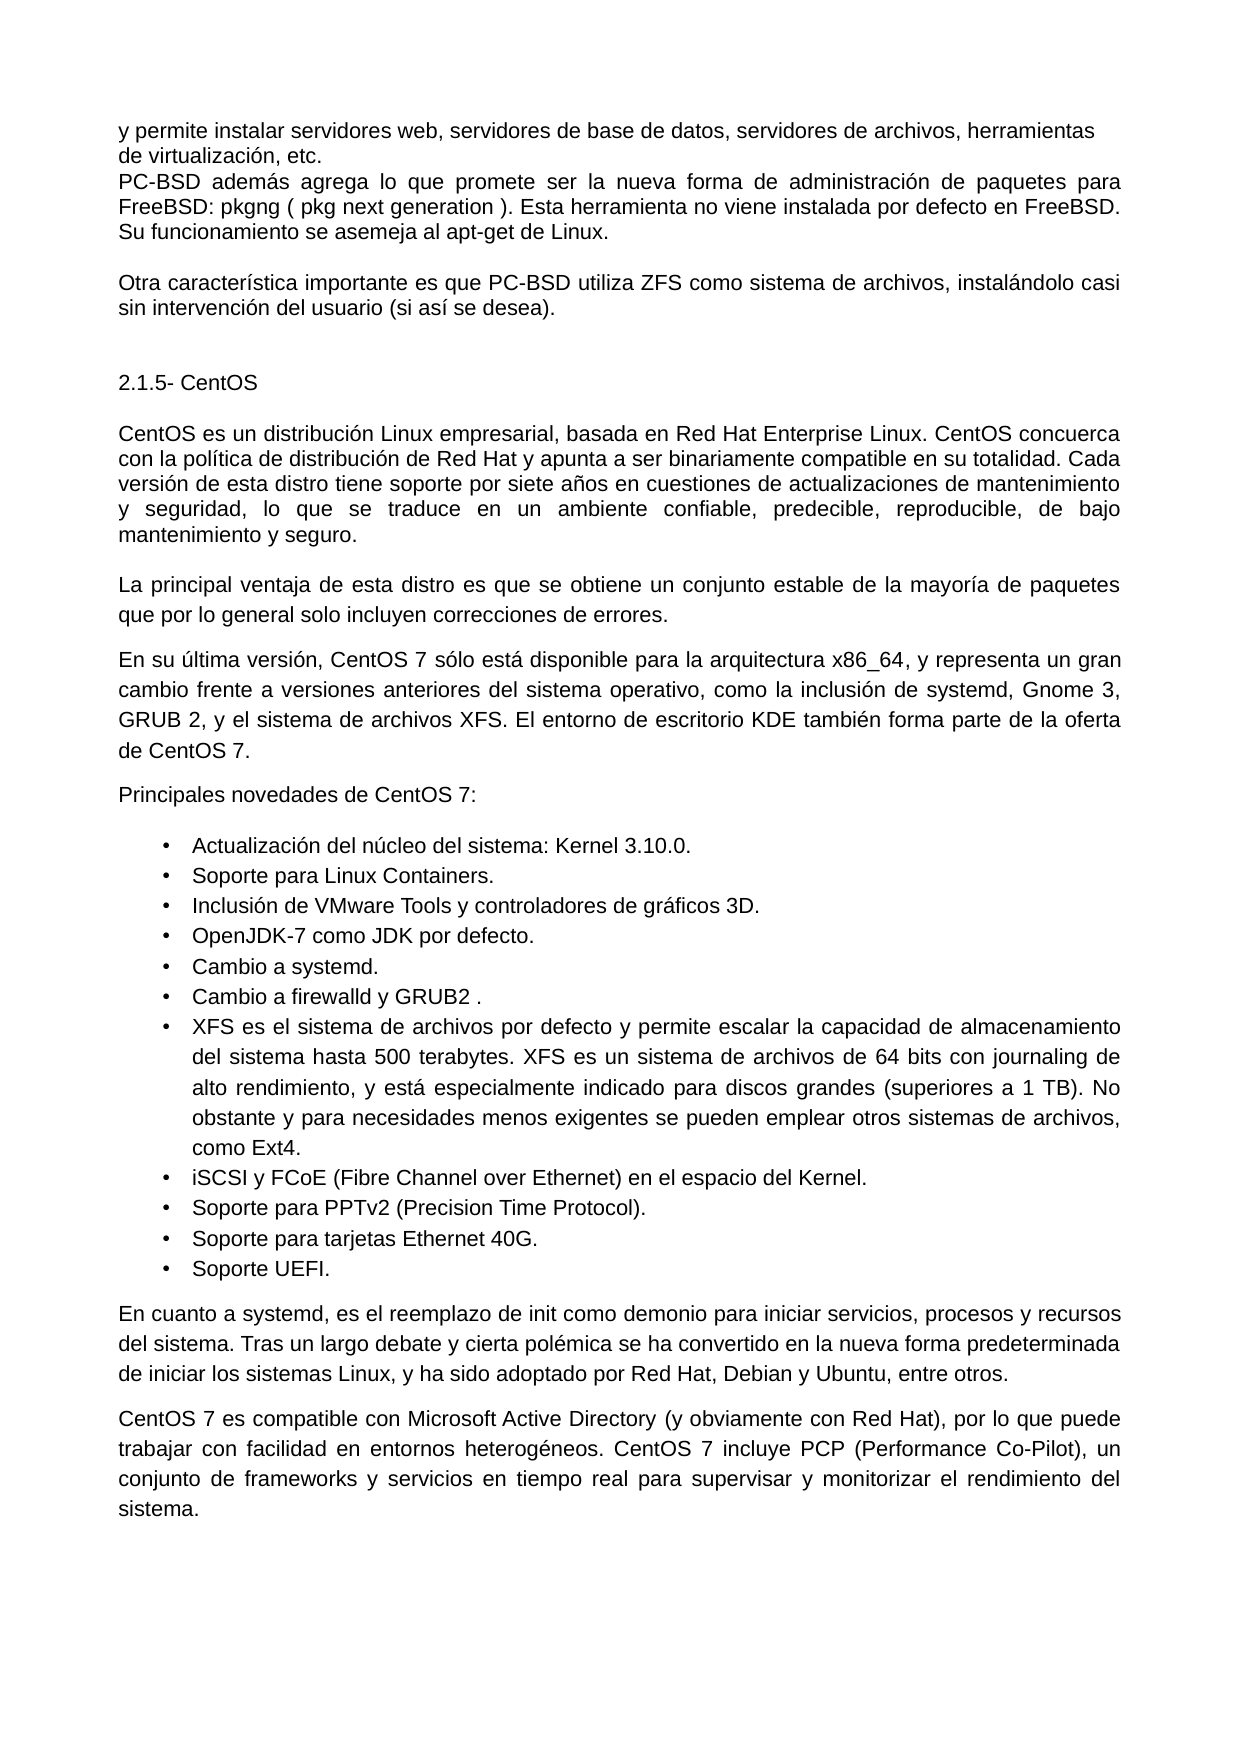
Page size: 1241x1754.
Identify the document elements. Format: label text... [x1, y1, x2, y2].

text CentOS es un distribución Linux empresarial, basada en Red Hat Enterprise Linux. CentOS concuerca con la política de distribución de Red Hat y apunta a ser binariamente compatible en su totalidad. Cada versión de esta distro tiene soporte por siete años en cuestiones de actualizaciones de mantenimiento y seguridad, lo que se traduce en un ambiente confiable, predecible, reproducible, de bajo mantenimiento y seguro. [118, 421, 1122, 547]
text PC-BSD además agrega lo que promete ser la nueva forma de administración de paquetes para FreeBSD: pkgng ( pkg next generation ). Esta herramienta no viene instalada por defecto en FreeBSD. Su funcionamiento se asemeja al apt-get de Linux. [118, 168, 1122, 244]
text Principales novedades de CentOS 7: [118, 782, 1122, 807]
list Soporte para PPTv2 (Precision Time Protocol). [162, 1195, 1122, 1220]
list Cambio a firewalld y GRUB2 . [162, 984, 1122, 1009]
list XFS es el sistema de archivos por defecto y permite escalar la capacidad de almacenamiento del sistema hasta 500 terabytes. XFS es un sistema de archivos de 64 bits con journaling de alto rendimiento, y está especialmente indicado para discos grandes (superiores a 1 TB). No obstante y para necesidades menos exigentes se pueden emplear otros sistemas de archivos, como Ext4. [162, 1014, 1122, 1160]
text Otra característica importante es que PC-BSD utiliza ZFS como sistema de archivos, instalándolo casi sin intervención del usuario (si así se desea). [118, 269, 1122, 320]
list Soporte UEFI. [162, 1256, 1122, 1281]
list Cambio a systemd. [162, 953, 1122, 979]
text CentOS 7 es compatible con Microsoft Active Directory (y obviamente con Red Hat), por lo que puede trabajar con facilidad en entornos heterogéneos. CentOS 7 incluye PCP (Performance Co-Pilot), un conjunto de frameworks y servicios en tiempo real para supervisar y monitorizar el rendimiento del sistema. [118, 1406, 1122, 1521]
list OpenJDK-7 como JDK por defecto. [162, 923, 1122, 948]
list Soporte para Linux Containers. [162, 863, 1122, 888]
text de virtualización, etc. [118, 143, 1122, 168]
list Actualización del núcleo del sistema: Kernel 3.10.0. [162, 833, 1122, 858]
text En su última versión, CentOS 7 sólo está disponible para la arquitectura x86_64, y representa un gran cambio frente a versiones anteriores del sistema operativo, como la inclusión de systemd, Gnome 3, GRUB 2, y el sistema de archivos XFS. El entorno de escritorio KDE también forma parte de la oferta de CentOS 7. [118, 647, 1122, 763]
list Inclusión de VMware Tools y controladores de gráficos 3D. [162, 893, 1122, 918]
text La principal ventaja de esta distro es que se obtiene un conjunto estable de la mayoría de paquetes que por lo general solo incluyen correcciones de errores. [118, 572, 1122, 627]
text 2.1.5- CentOS [118, 370, 1122, 395]
list Soporte para tarjetas Ethernet 40G. [162, 1225, 1122, 1251]
text En cuanto a systemd, es el reemplazo de init como demonio para iniciar servicios, procesos y recursos del sistema. Tras un largo debate y cierta polémica se ha convertido en la nueva forma predeterminada de iniciar los sistemas Linux, y ha sido adoptado por Red Hat, Debian y Ubuntu, entre otros. [118, 1300, 1122, 1386]
text y permite instalar servidores web, servidores de base de datos, servidores de archivos, herramientas [118, 118, 1122, 143]
list iSCSI y FCoE (Fibre Channel over Ethernet) en el espacio del Kernel. [162, 1165, 1122, 1190]
